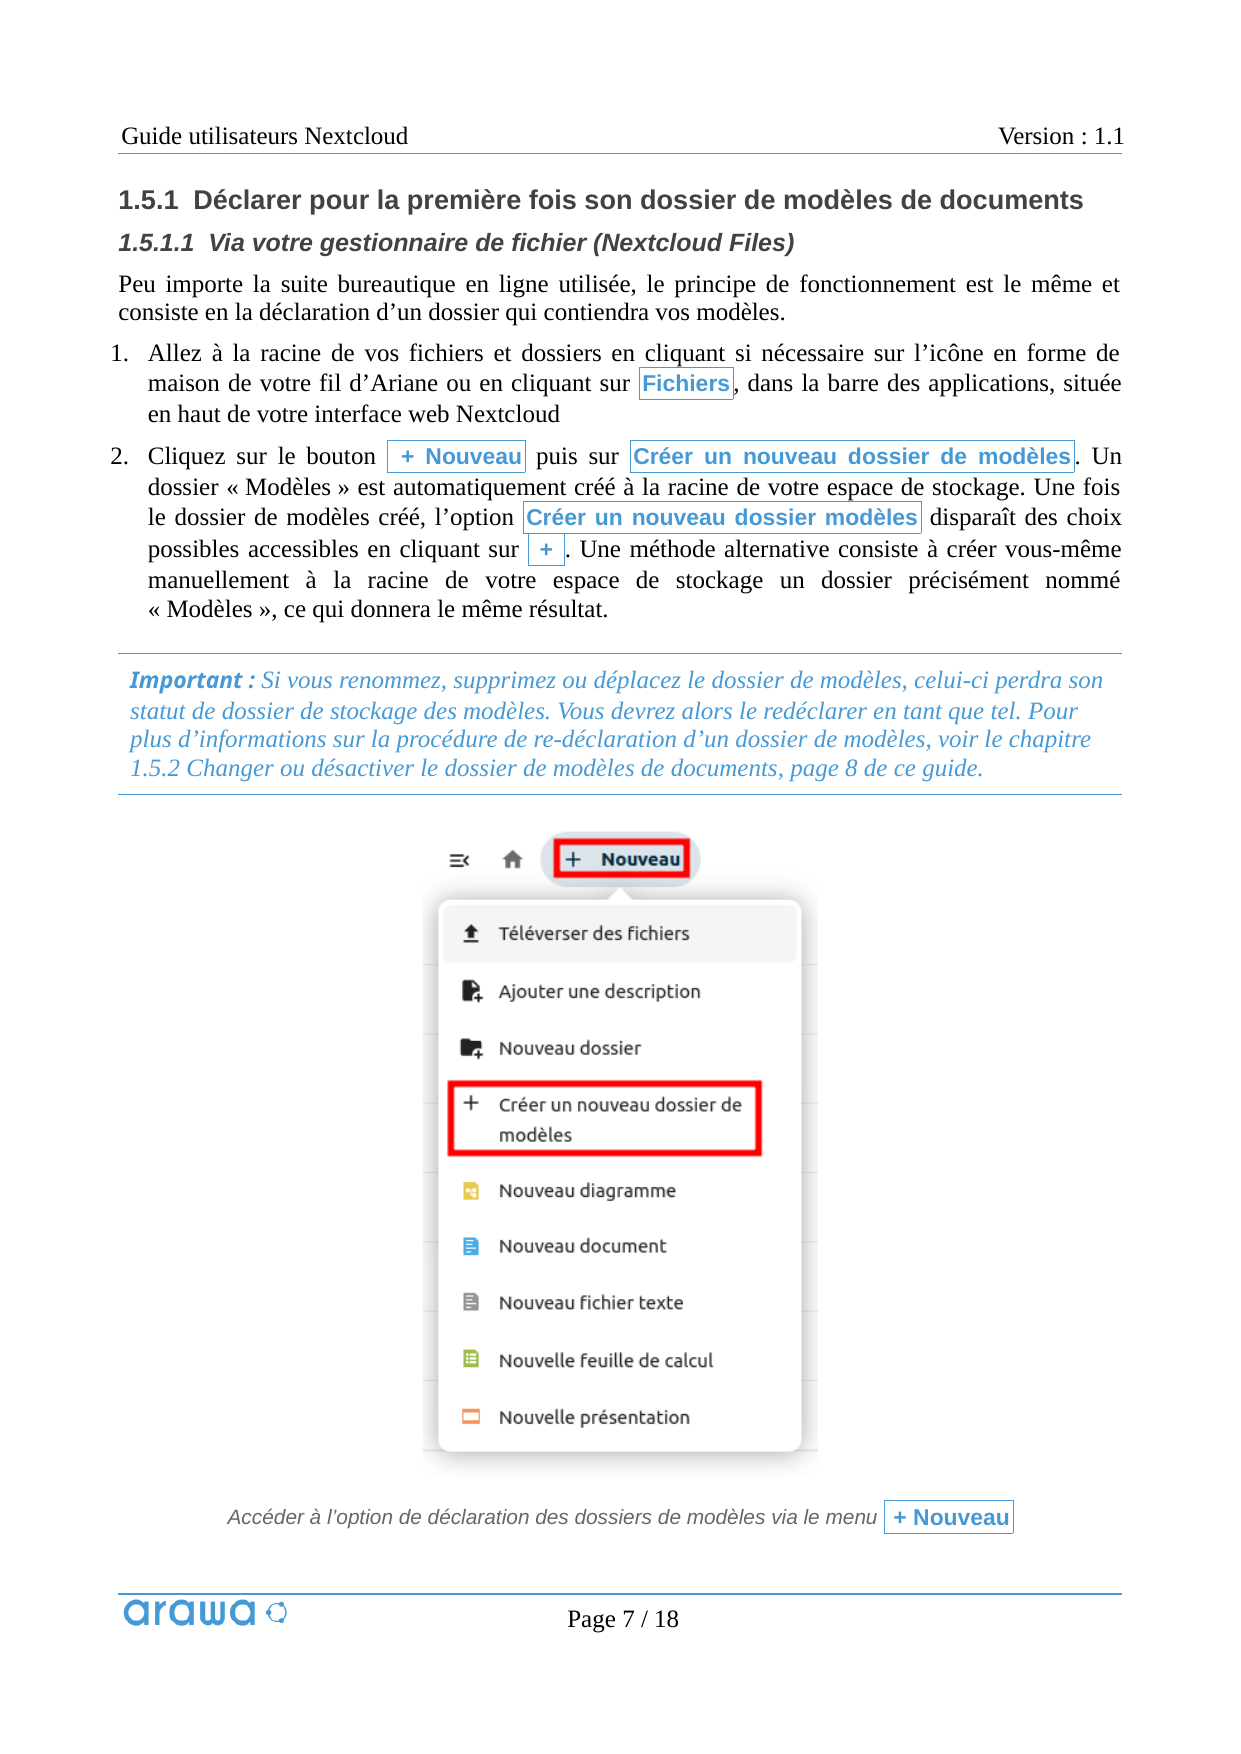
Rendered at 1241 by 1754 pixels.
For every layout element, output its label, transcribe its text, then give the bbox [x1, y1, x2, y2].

picture [422, 823, 818, 1477]
list Allez à la racine de vos fichiers et dossiers en cliquant si nécessaire sur l’icône en forme de maison de votre fil d’Ariane ou en cliquant sur Fichiers, dans la barre des applications, située en haut de votre interface web Nextcloud [110, 338, 1122, 428]
text + Nouveau [885, 1501, 1013, 1533]
text [1014, 1500, 1122, 1533]
picture [121, 1597, 290, 1628]
subtitle Via votre gestionnaire de fichier (Nextcloud Files) [118, 227, 1122, 256]
text Accéder à l’option de déclaration des dossiers de modèles via le menu [118, 1500, 884, 1533]
text Important : Si vous renommez, supprimez ou déplacez le dossier de modèles, celui-ci perdra son statut de dossier de stockage des modèles. Vous devrez alors le redéclarer en tant que tel. Pour plus d’informations sur la procédure de re-déclaration d’un dossier de modèles, voir le chapitre 1.5.2 Changer ou désactiver le dossier de modèles de documents, page 8 de ce guide. [118, 654, 1122, 794]
text Peu importe la suite bureautique en ligne utilisée, le principe de fonctionnement est le même et consiste en la déclaration d’un dossier qui contiendra vos modèles. [118, 269, 1122, 326]
subtitle Déclarer pour la première fois son dossier de modèles de documents [118, 184, 1122, 215]
list Cliquez sur le bouton + Nouveau puis sur Créer un nouveau dossier de modèles. Un dossier « Modèles » est automatiquement créé à la racine de votre espace de stockage. Une fois le dossier de modèles créé, l’option Créer un nouveau dossier modèles disparaît des choix possibles accessibles en cliquant sur + . Une méthode alternative consiste à créer vous-même manuellement à la racine de votre espace de stockage un dossier précisément nommé « Modèles », ce qui donnera le même résultat. [110, 440, 1122, 623]
